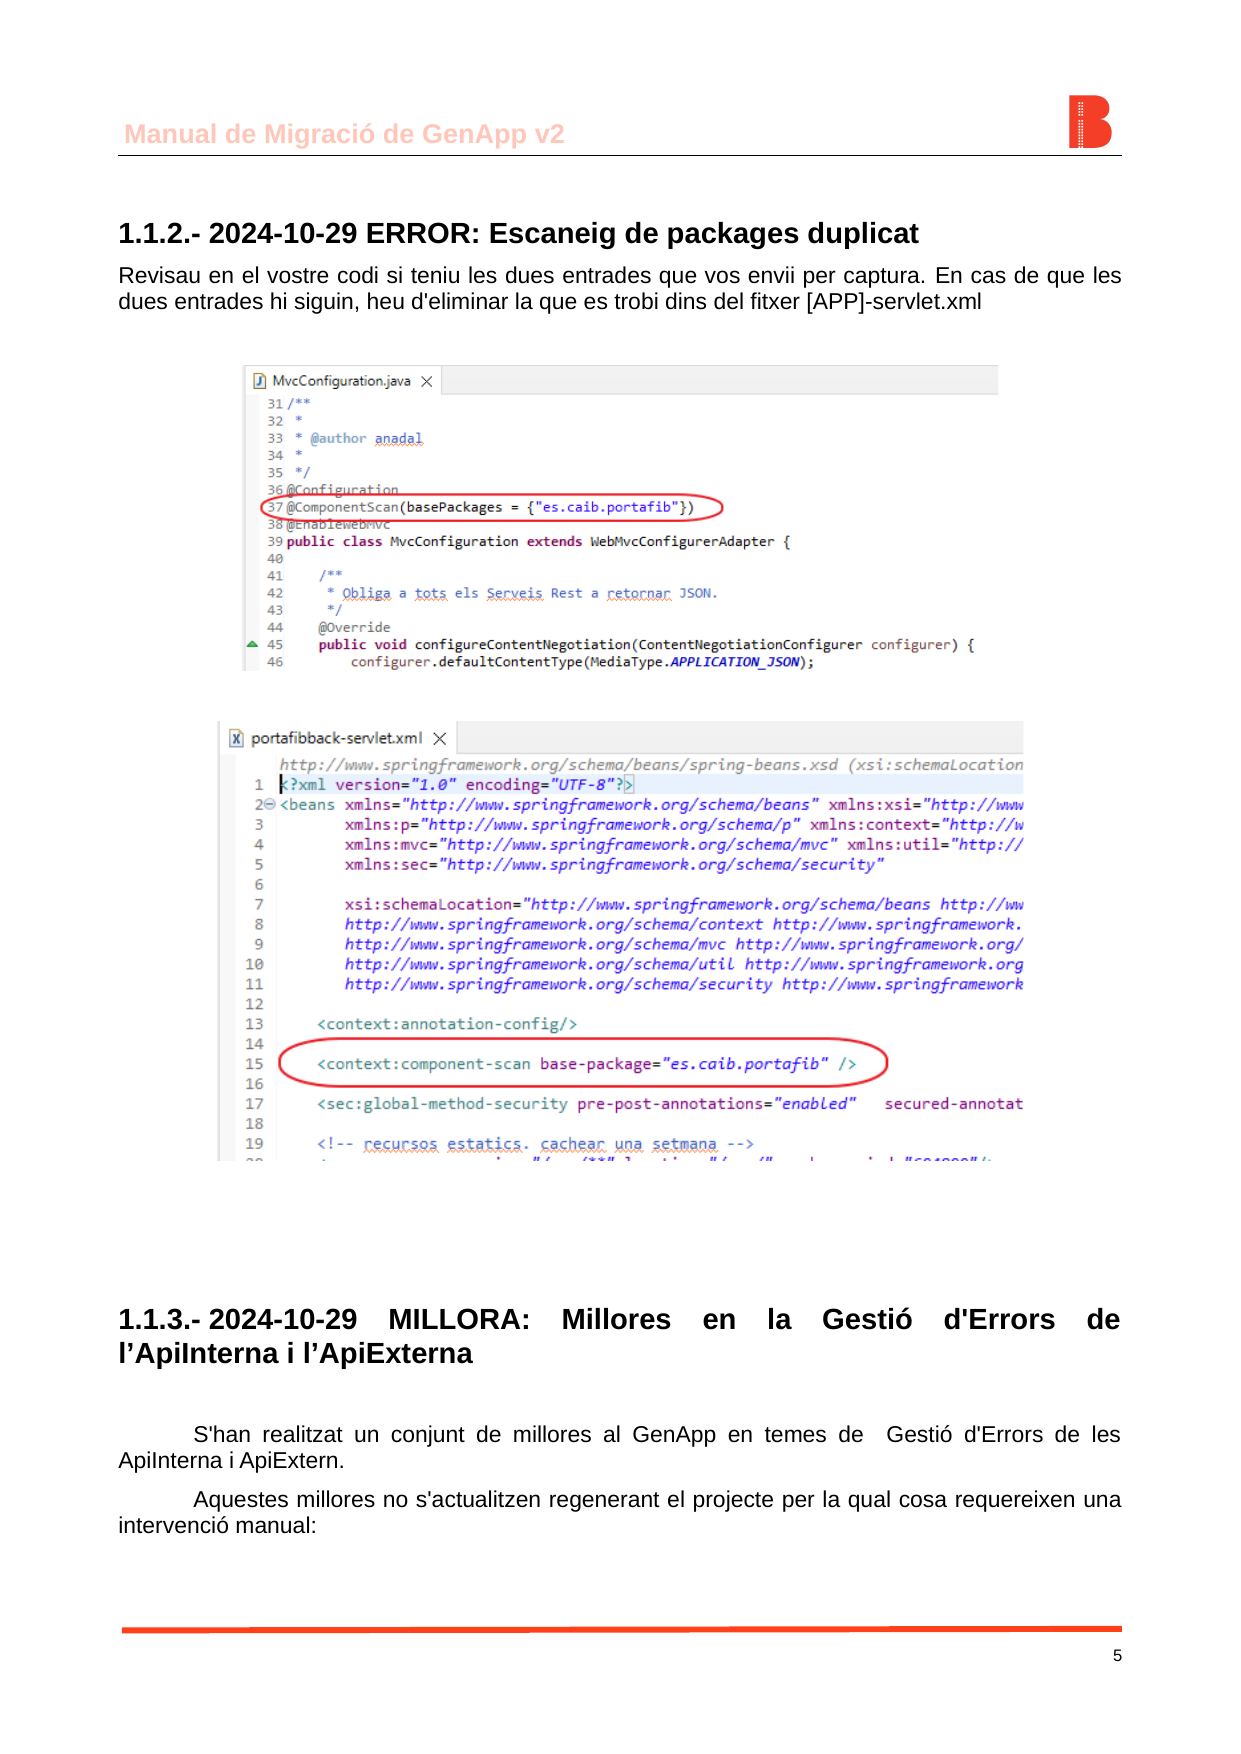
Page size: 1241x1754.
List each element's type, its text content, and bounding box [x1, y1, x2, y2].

picture [216, 721, 1024, 1161]
picture [1063, 94, 1117, 150]
subtitle 2024-10-29 MILLORA: Millores en la Gestió d'Errors de l’ApiInterna i l’ApiExterna [118, 1302, 1122, 1369]
subtitle 2024-10-29 ERROR: Escaneig de packages duplicat [118, 216, 1122, 249]
text Revisau en el vostre codi si teniu les dues entrades que vos envii per captura. En cas de que les dues entrades hi siguin, heu d'eliminar la que es trobi dins del fitxer [APP]-servlet.xml [118, 262, 1122, 314]
text S'han realitzat un conjunt de millores al GenApp en temes de Gestió d'Errors de les ApiInterna i ApiExtern. [118, 1421, 1122, 1473]
text Aquestes millores no s'actualitzen regenerant el projecte per la qual cosa requereixen una intervenció manual: [118, 1486, 1122, 1539]
picture [241, 365, 999, 671]
